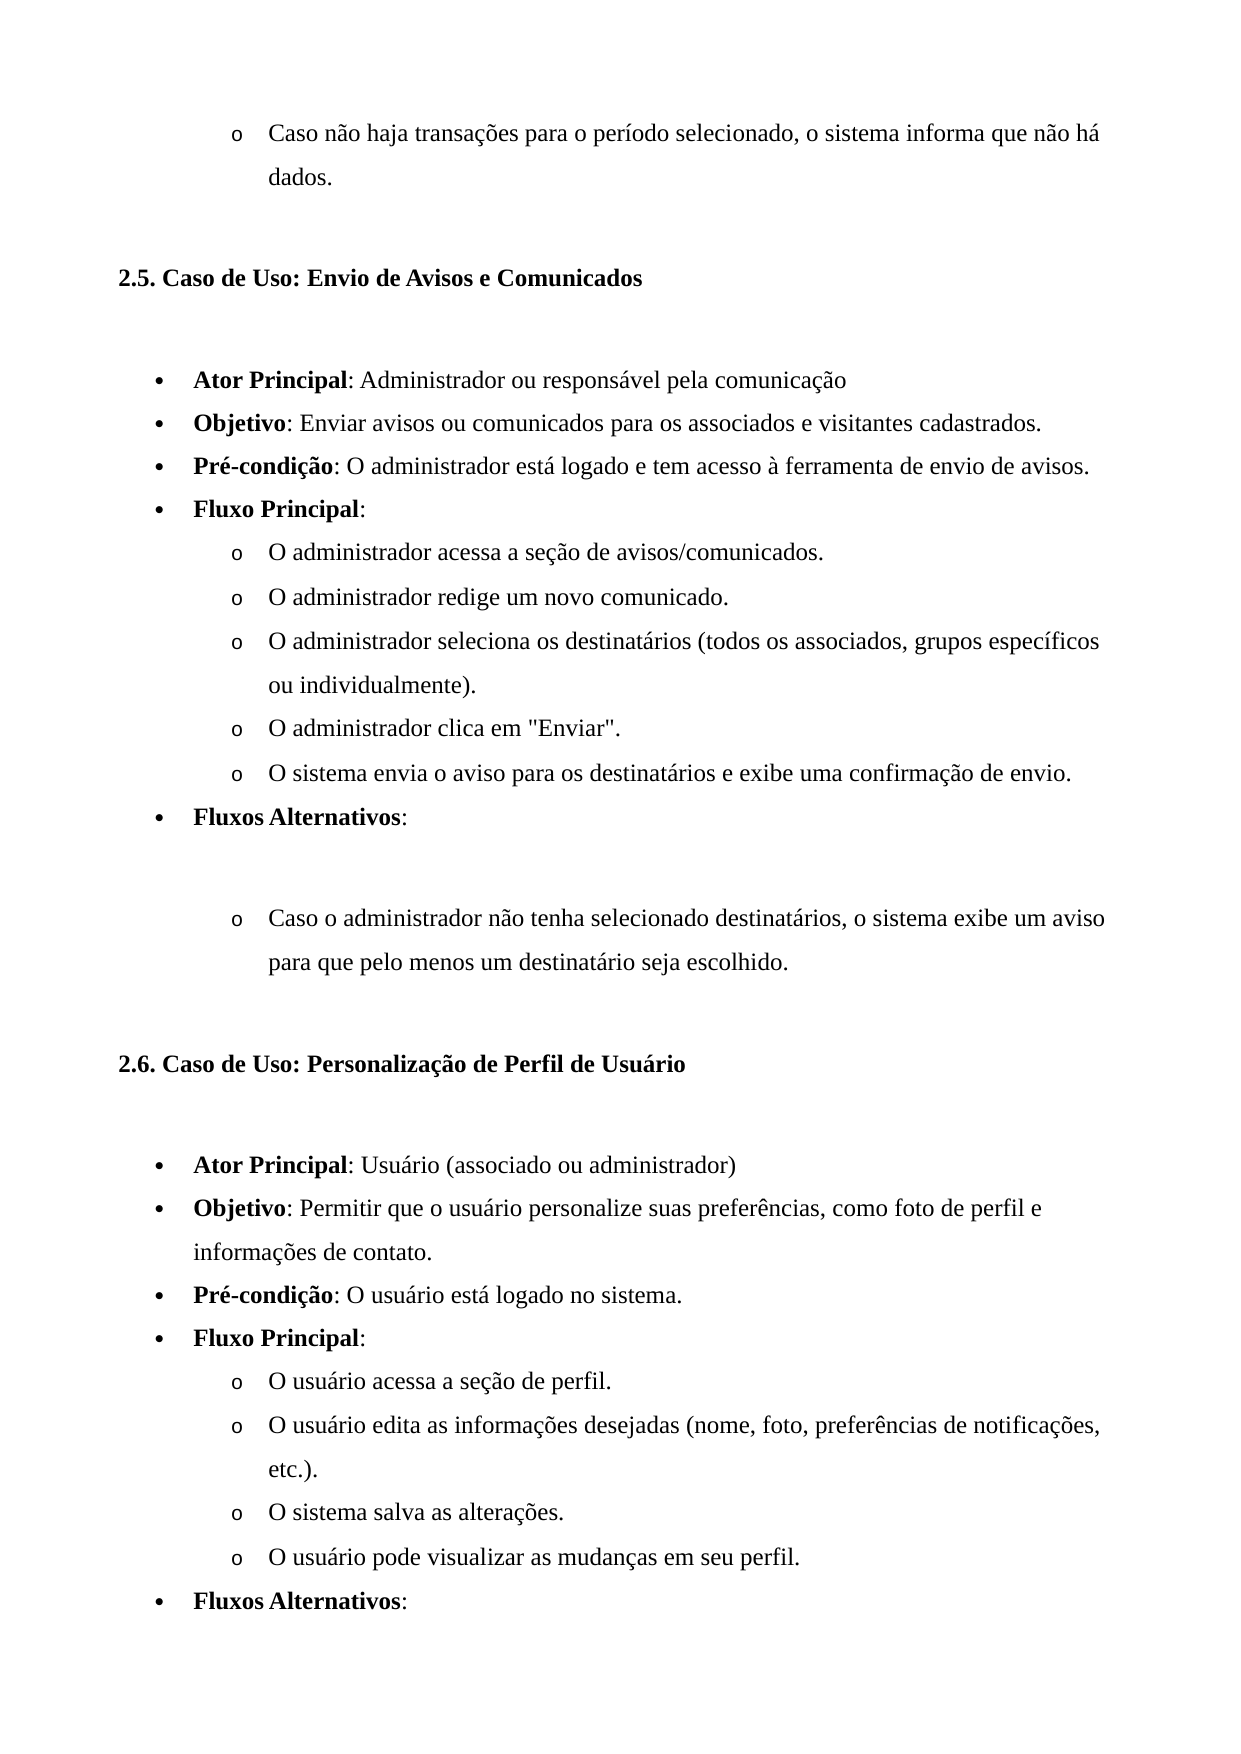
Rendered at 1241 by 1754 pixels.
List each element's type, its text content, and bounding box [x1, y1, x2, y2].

list O sistema salva as alterações. [231, 1497, 1122, 1527]
list Caso o administrador não tenha selecionado destinatários, o sistema exibe um aviso para que pelo menos um destinatário seja escolhido. [231, 903, 1122, 976]
list Objetivo: Enviar avisos ou comunicados para os associados e visitantes cadastrados. [156, 408, 1122, 437]
list Fluxo Principal: [156, 1323, 1122, 1352]
list O administrador clica em "Enviar". [231, 713, 1122, 743]
list O usuário edita as informações desejadas (nome, foto, preferências de notificações, etc.). [231, 1410, 1122, 1483]
list Ator Principal: Usuário (associado ou administrador) [156, 1150, 1122, 1179]
list O usuário acessa a seção de perfil. [231, 1366, 1122, 1396]
list Ator Principal: Administrador ou responsável pela comunicação [156, 365, 1122, 394]
list O sistema envia o aviso para os destinatários e exibe uma confirmação de envio. [231, 758, 1122, 787]
list O administrador redige um novo comunicado. [231, 582, 1122, 611]
list Fluxo Principal: [156, 494, 1122, 523]
list Objetivo: Permitir que o usuário personalize suas preferências, como foto de perfil e informações de contato. [156, 1193, 1122, 1265]
list Pré-condição: O administrador está logado e tem acesso à ferramenta de envio de avisos. [156, 451, 1122, 480]
list O administrador seleciona os destinatários (todos os associados, grupos específicos ou individualmente). [231, 626, 1122, 699]
subtitle 2.6. Caso de Uso: Personalização de Perfil de Usuário [118, 1049, 1122, 1078]
list O usuário pode visualizar as mudanças em seu perfil. [231, 1542, 1122, 1571]
list O administrador acessa a seção de avisos/comunicados. [231, 537, 1122, 567]
subtitle 2.5. Caso de Uso: Envio de Avisos e Comunicados [118, 263, 1122, 292]
list Caso não haja transações para o período selecionado, o sistema informa que não há dados. [231, 118, 1122, 191]
list Fluxos Alternativos: [156, 1586, 1122, 1615]
list Fluxos Alternativos: [156, 802, 1122, 831]
list Pré-condição: O usuário está logado no sistema. [156, 1280, 1122, 1308]
